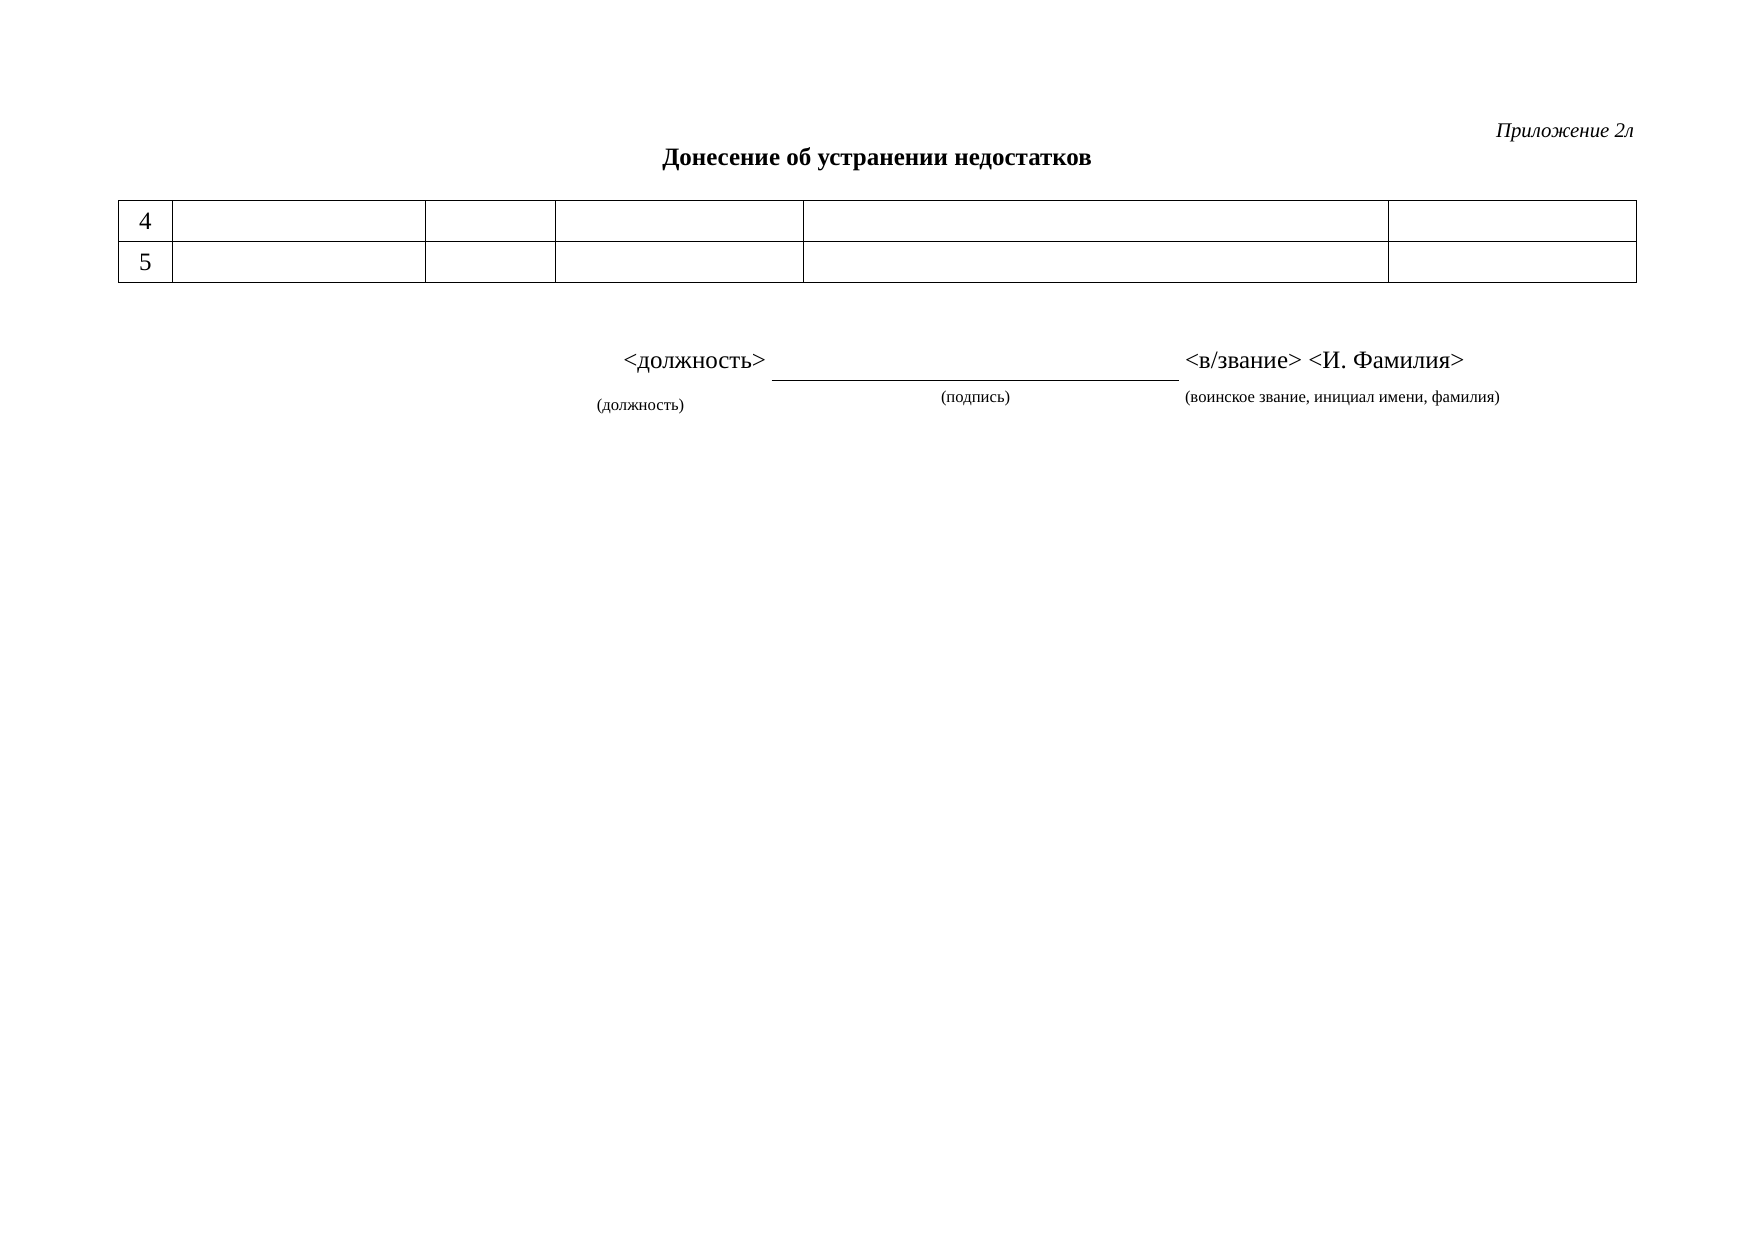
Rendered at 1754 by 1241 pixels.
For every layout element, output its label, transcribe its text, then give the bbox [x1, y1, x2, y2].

table_cell (подпись) [772, 381, 1179, 421]
table_header <должность> [133, 340, 772, 380]
table_header [772, 340, 1179, 380]
table_cell (должность) [133, 380, 772, 421]
table_cell 5 [119, 242, 172, 282]
table_cell (воинское звание, инициал имени, фамилия) [1179, 380, 1651, 421]
table_cell 4 [119, 201, 172, 241]
table_cell [1389, 201, 1636, 241]
table_cell [173, 201, 425, 241]
table_cell [1389, 242, 1636, 282]
table_cell [556, 242, 803, 282]
table_cell [804, 242, 1388, 282]
table_header <в/звание> <И. Фамилия> [1179, 340, 1651, 380]
table_cell [426, 201, 555, 241]
table_cell [804, 201, 1388, 241]
table_cell [426, 242, 555, 282]
table_cell [173, 242, 425, 282]
table_cell [556, 201, 803, 241]
